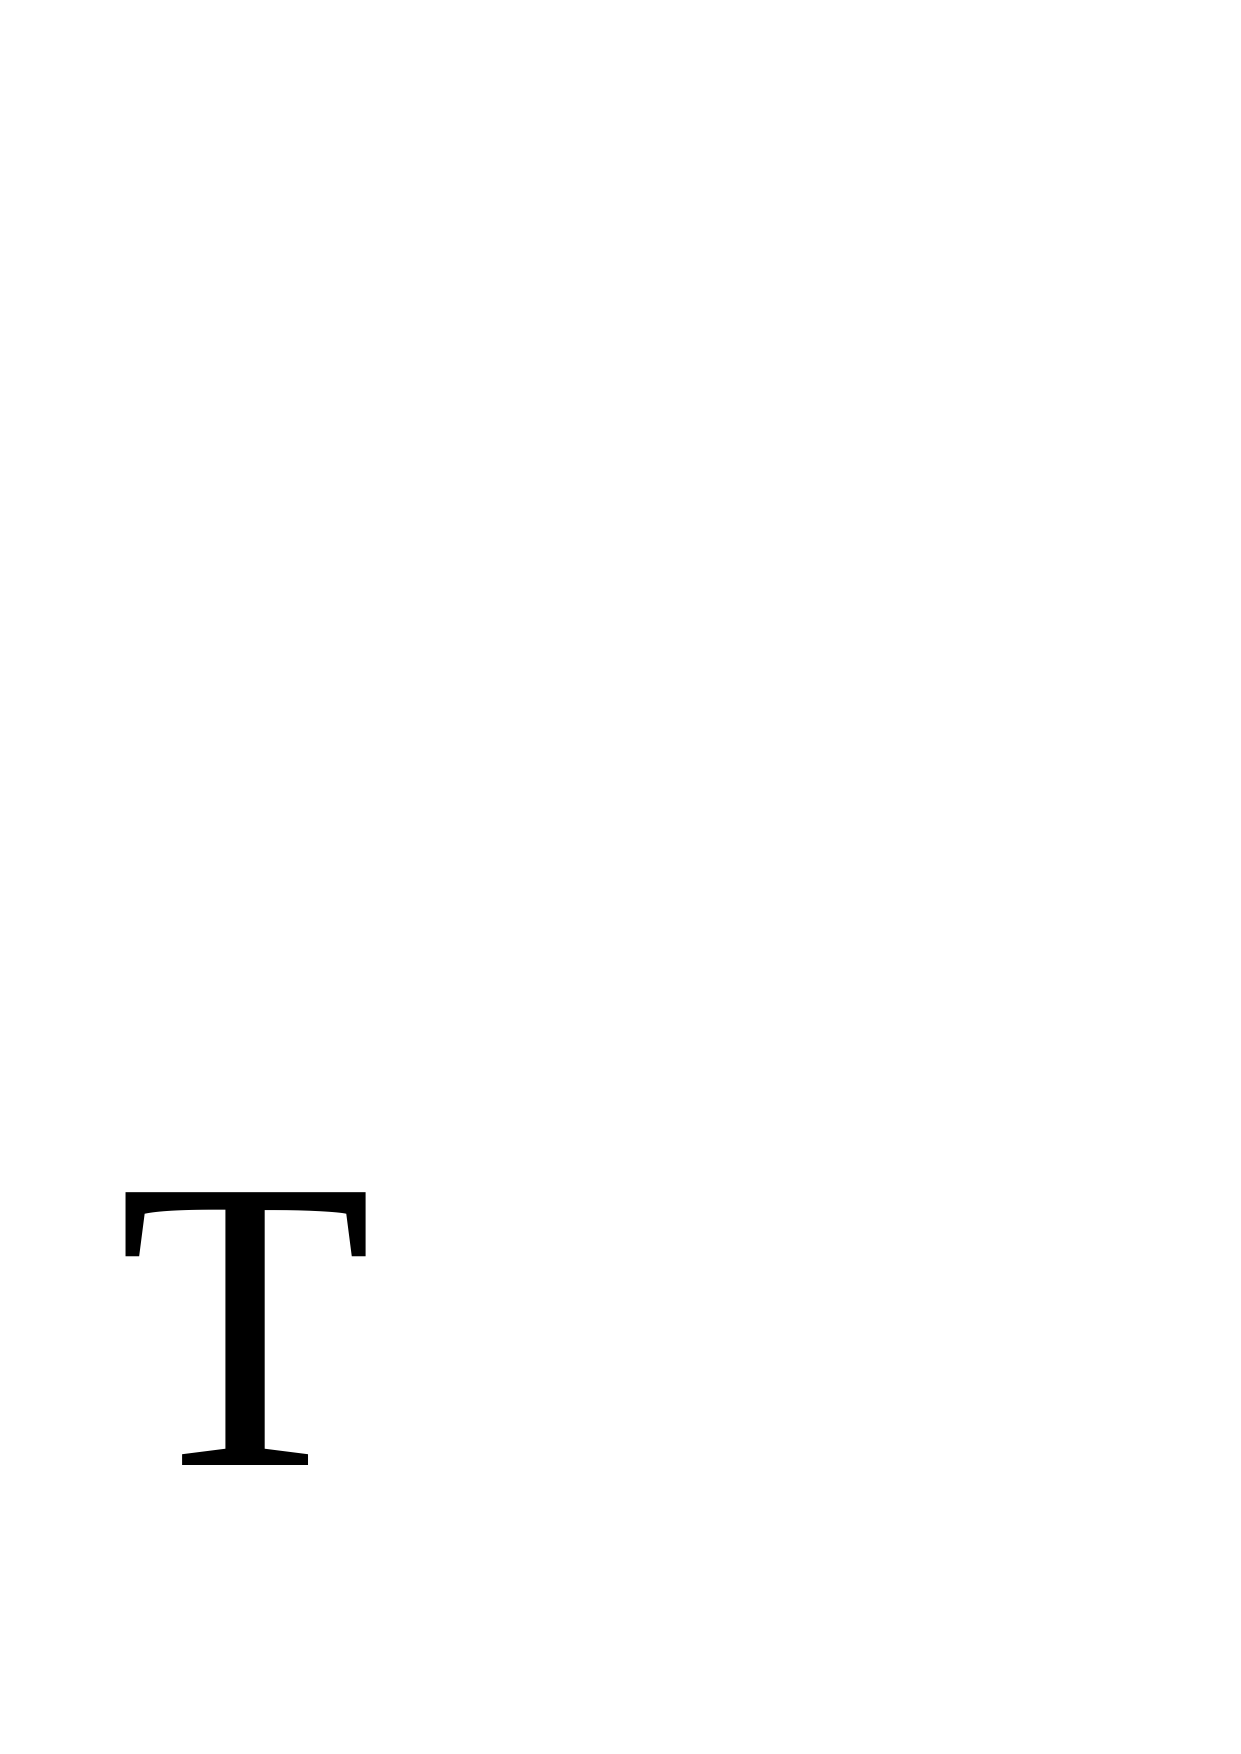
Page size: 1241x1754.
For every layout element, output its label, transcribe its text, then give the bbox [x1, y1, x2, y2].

text Т [118, 1076, 1122, 1556]
